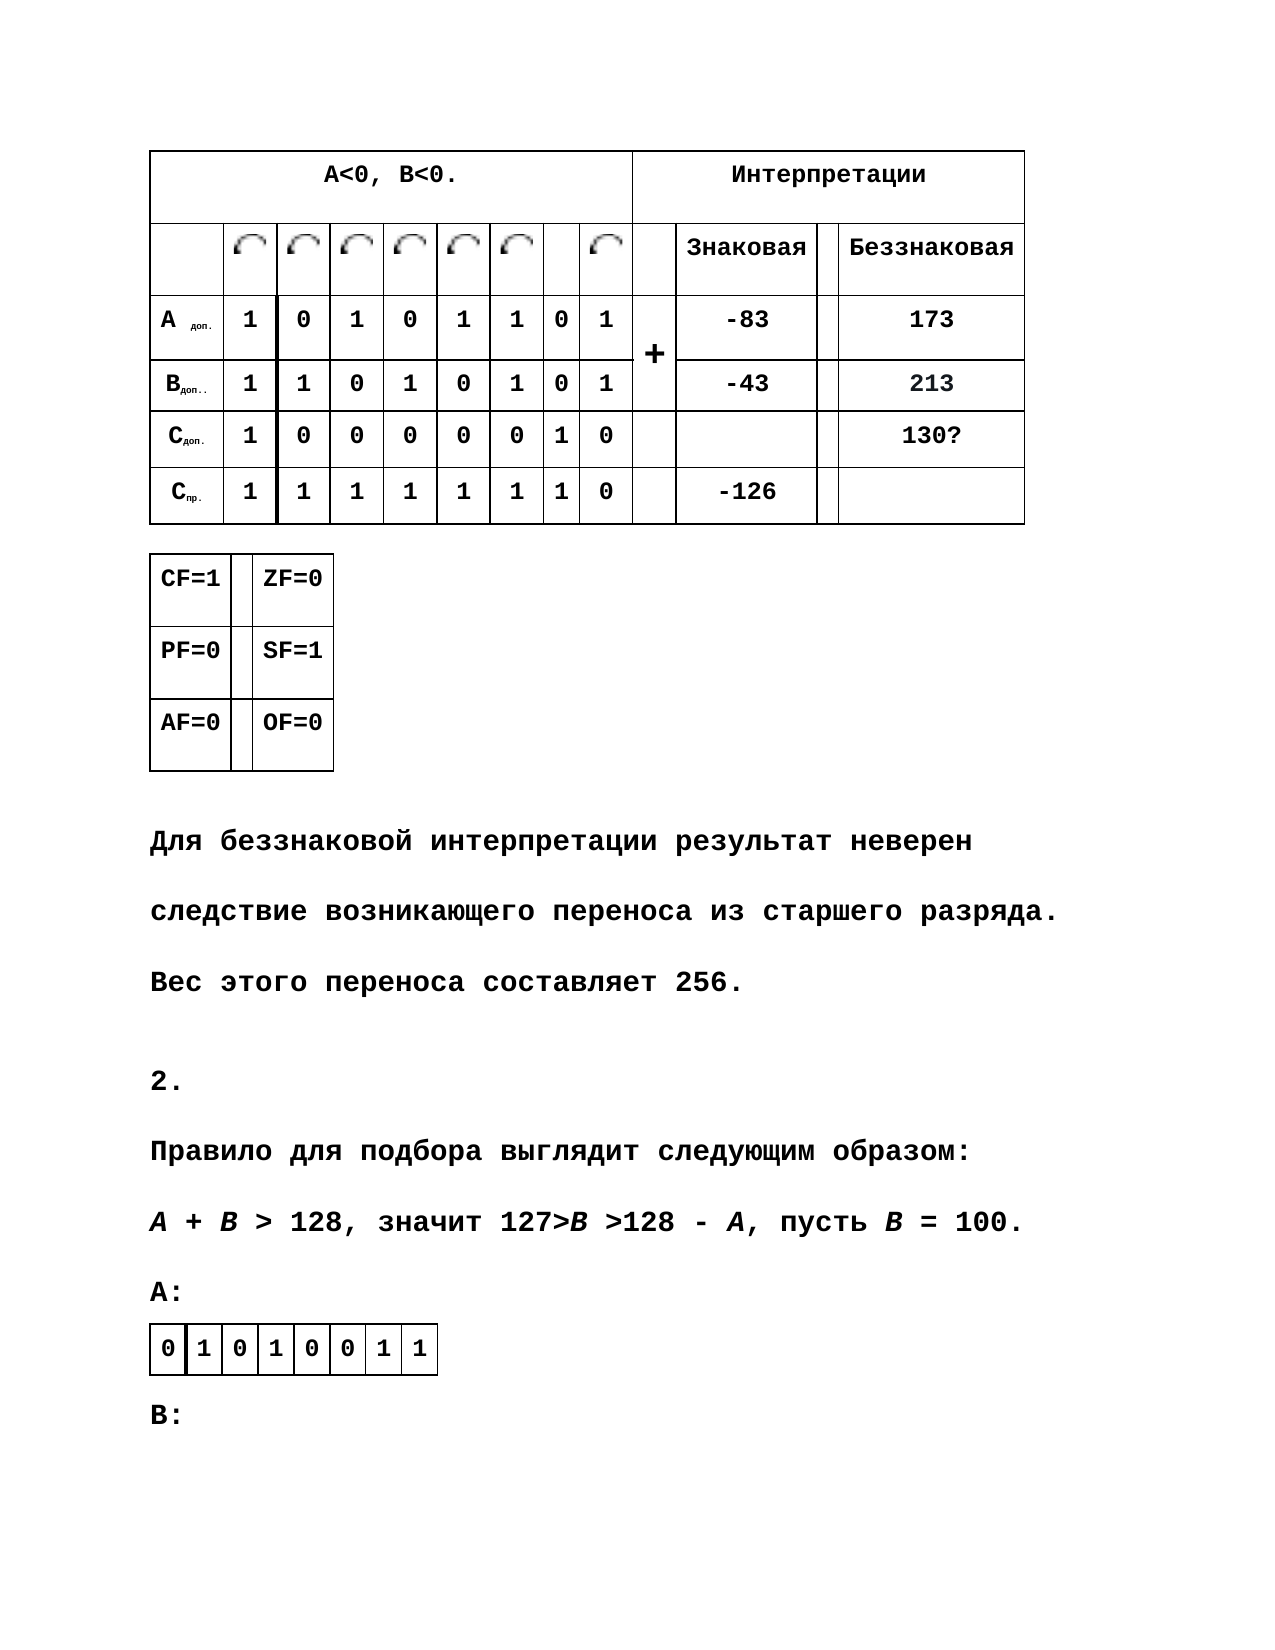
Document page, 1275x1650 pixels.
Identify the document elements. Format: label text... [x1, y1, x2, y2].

table_cell 0 [331, 361, 383, 410]
table_cell 1 [544, 468, 579, 523]
table_cell 0 [331, 412, 383, 467]
table_cell 1 [224, 296, 275, 359]
table_cell [580, 224, 632, 295]
table_cell 173 [839, 296, 1024, 359]
table_cell [818, 296, 838, 359]
table_header 0 [223, 1325, 257, 1374]
table_cell [151, 224, 223, 295]
table_cell 1 [331, 296, 383, 359]
table_cell 0 [544, 296, 579, 359]
table_cell [818, 361, 838, 410]
table_cell 1 [384, 361, 436, 410]
table_cell 130? [839, 412, 1024, 467]
table_cell 0 [544, 361, 579, 410]
table_header 0 [151, 1325, 184, 1374]
table_header А<0, B<0. [151, 152, 632, 222]
table_cell 213 [839, 361, 1024, 410]
table_cell 0 [580, 468, 632, 523]
table_cell PF=0 [151, 627, 230, 698]
table_cell [438, 224, 489, 295]
text Вес этого переноса составляет 256. [150, 967, 1135, 1000]
table_cell 0 [279, 412, 329, 467]
table_cell [232, 700, 252, 770]
table_cell [677, 412, 816, 467]
table_header 1 [402, 1325, 437, 1374]
table_cell [278, 224, 329, 295]
table_header 0 [295, 1325, 329, 1374]
table_cell 1 [580, 361, 632, 410]
text следствие возникающего переноса из старшего разряда. [150, 896, 1135, 929]
text Правило для подбора выглядит следующим образом: [150, 1137, 1135, 1169]
table_header 1 [188, 1325, 221, 1374]
table_cell 1 [279, 468, 329, 523]
table_cell SF=1 [253, 627, 333, 698]
text 2. [150, 1066, 1135, 1099]
table_header 1 [259, 1325, 293, 1374]
table_cell + [633, 296, 675, 410]
table_cell Знаковая [677, 224, 816, 295]
table_cell 1 [331, 468, 383, 523]
table_cell 1 [224, 468, 275, 523]
table_cell 1 [491, 361, 543, 410]
table_cell 0 [438, 361, 489, 410]
table_cell [633, 412, 675, 467]
table_cell [839, 468, 1024, 523]
table_cell 1 [544, 412, 579, 467]
text Для беззнаковой интерпретации результат неверен [150, 826, 1135, 859]
table_cell [491, 224, 543, 295]
table_cell [224, 224, 276, 295]
text B: [150, 1400, 1135, 1433]
text A: [150, 1278, 1135, 1311]
table_cell [384, 224, 436, 295]
table_cell 0 [438, 412, 489, 467]
table_cell [818, 224, 838, 295]
table_cell 0 [279, 296, 329, 359]
table_cell 1 [491, 468, 543, 523]
table_cell 1 [224, 412, 275, 467]
table_cell 0 [491, 412, 543, 467]
table_cell [818, 468, 838, 523]
table_cell [633, 224, 675, 295]
table_header 0 [331, 1325, 365, 1374]
table_cell Cпр. [151, 468, 223, 523]
table_cell Bдоп.. [151, 361, 223, 410]
table_header 1 [366, 1325, 401, 1374]
table_header [232, 555, 252, 626]
table_cell [818, 412, 838, 467]
table_cell OF=0 [253, 700, 333, 770]
table_header Интерпретации [633, 152, 1024, 222]
table_cell Беззнаковая [839, 224, 1024, 295]
table_cell AF=0 [151, 700, 230, 770]
table_cell 0 [384, 296, 436, 359]
table_cell A доп. [151, 296, 223, 359]
text А + В > 128, значит 127>B >128 - A, пусть В = 100. [150, 1207, 1135, 1240]
table_cell Cдоп. [151, 412, 223, 467]
table_cell 1 [491, 296, 543, 359]
table_cell [544, 224, 579, 295]
table_cell -83 [677, 296, 816, 359]
table_cell [633, 468, 675, 523]
table_cell 1 [438, 296, 489, 359]
table_cell 0 [384, 412, 436, 467]
table_cell 1 [438, 468, 489, 523]
table_cell -43 [677, 361, 816, 410]
table_cell 0 [580, 412, 632, 467]
table_cell 1 [384, 468, 436, 523]
table_cell 1 [224, 361, 275, 410]
table_cell 1 [279, 361, 329, 410]
table_cell [232, 627, 252, 698]
table_header CF=1 [151, 555, 230, 626]
table_cell -126 [677, 468, 816, 523]
table_header ZF=0 [253, 555, 333, 626]
table_cell 1 [580, 296, 632, 359]
table_cell [331, 224, 383, 295]
